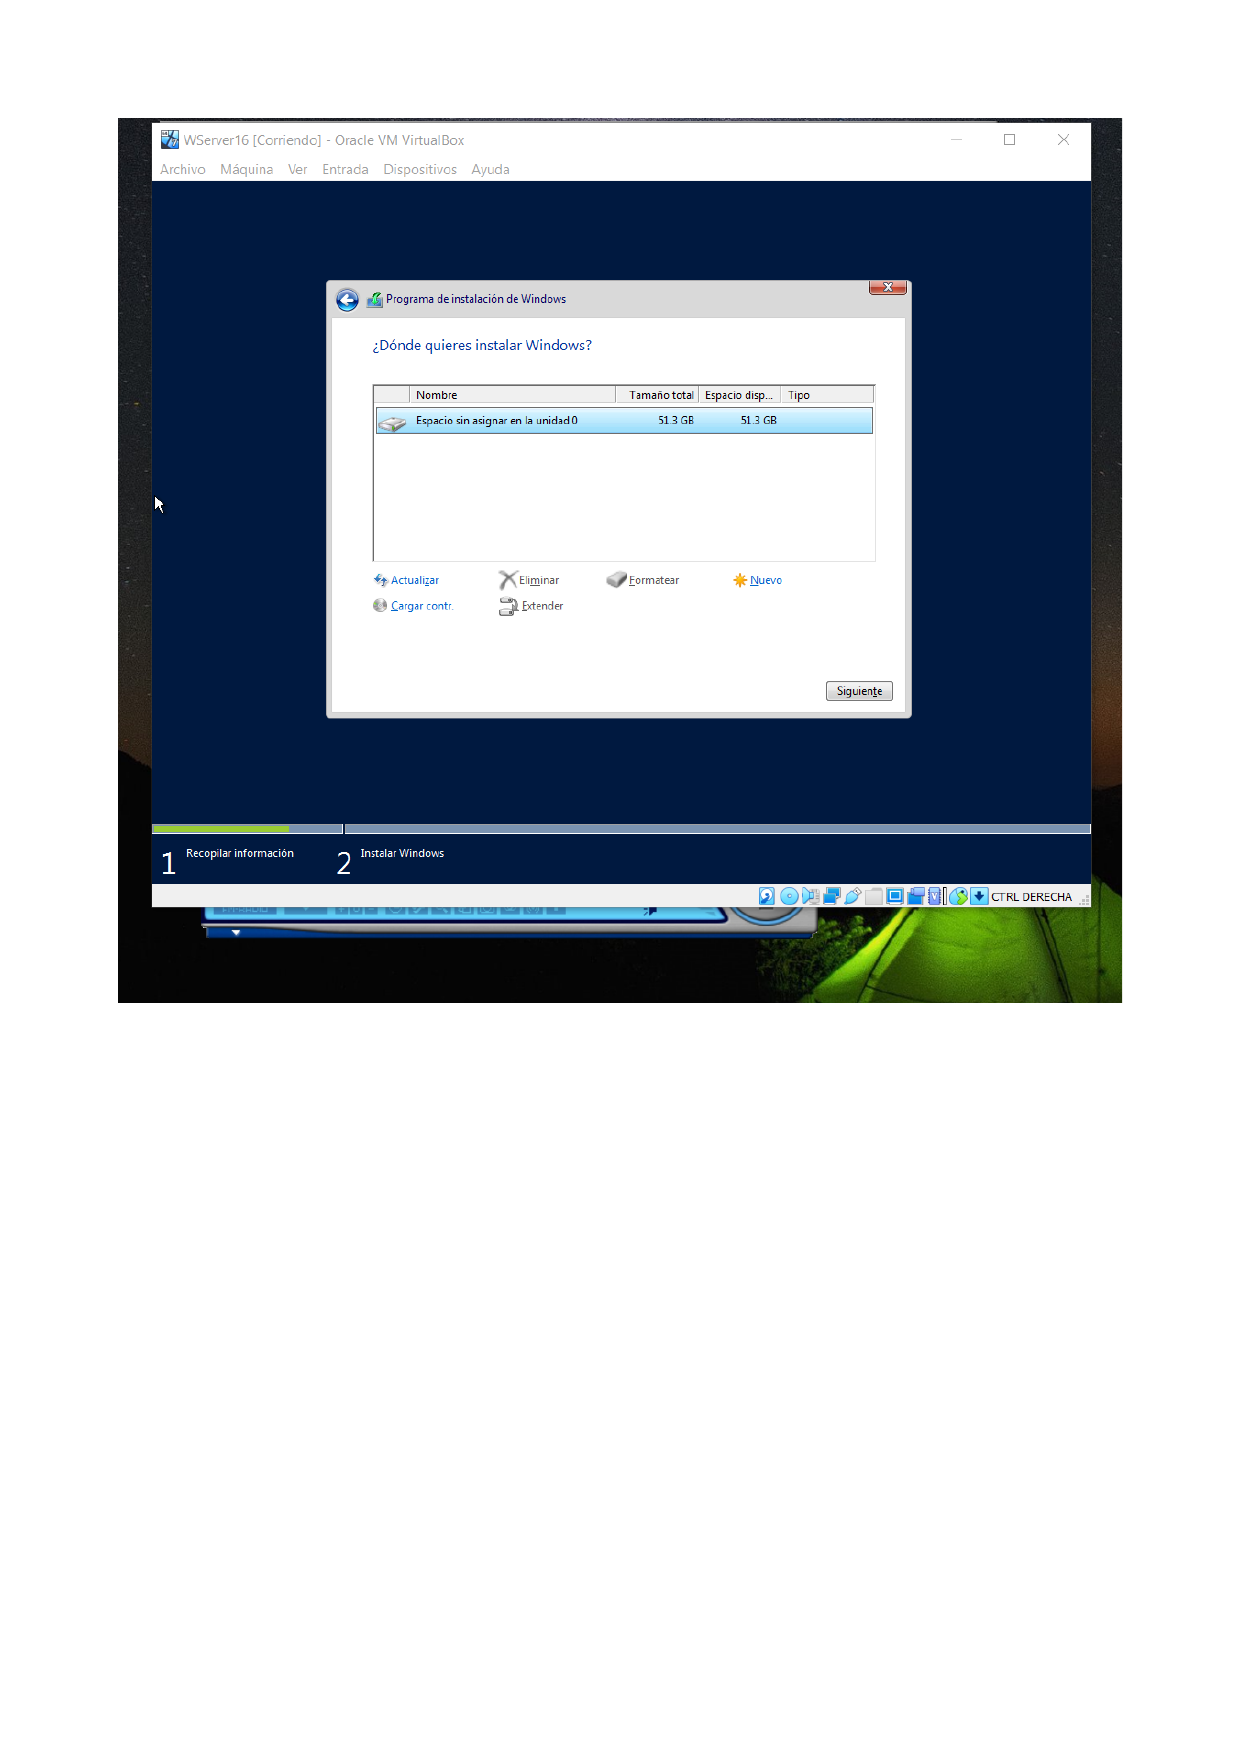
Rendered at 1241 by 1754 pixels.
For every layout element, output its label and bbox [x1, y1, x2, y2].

picture [118, 118, 1123, 1003]
